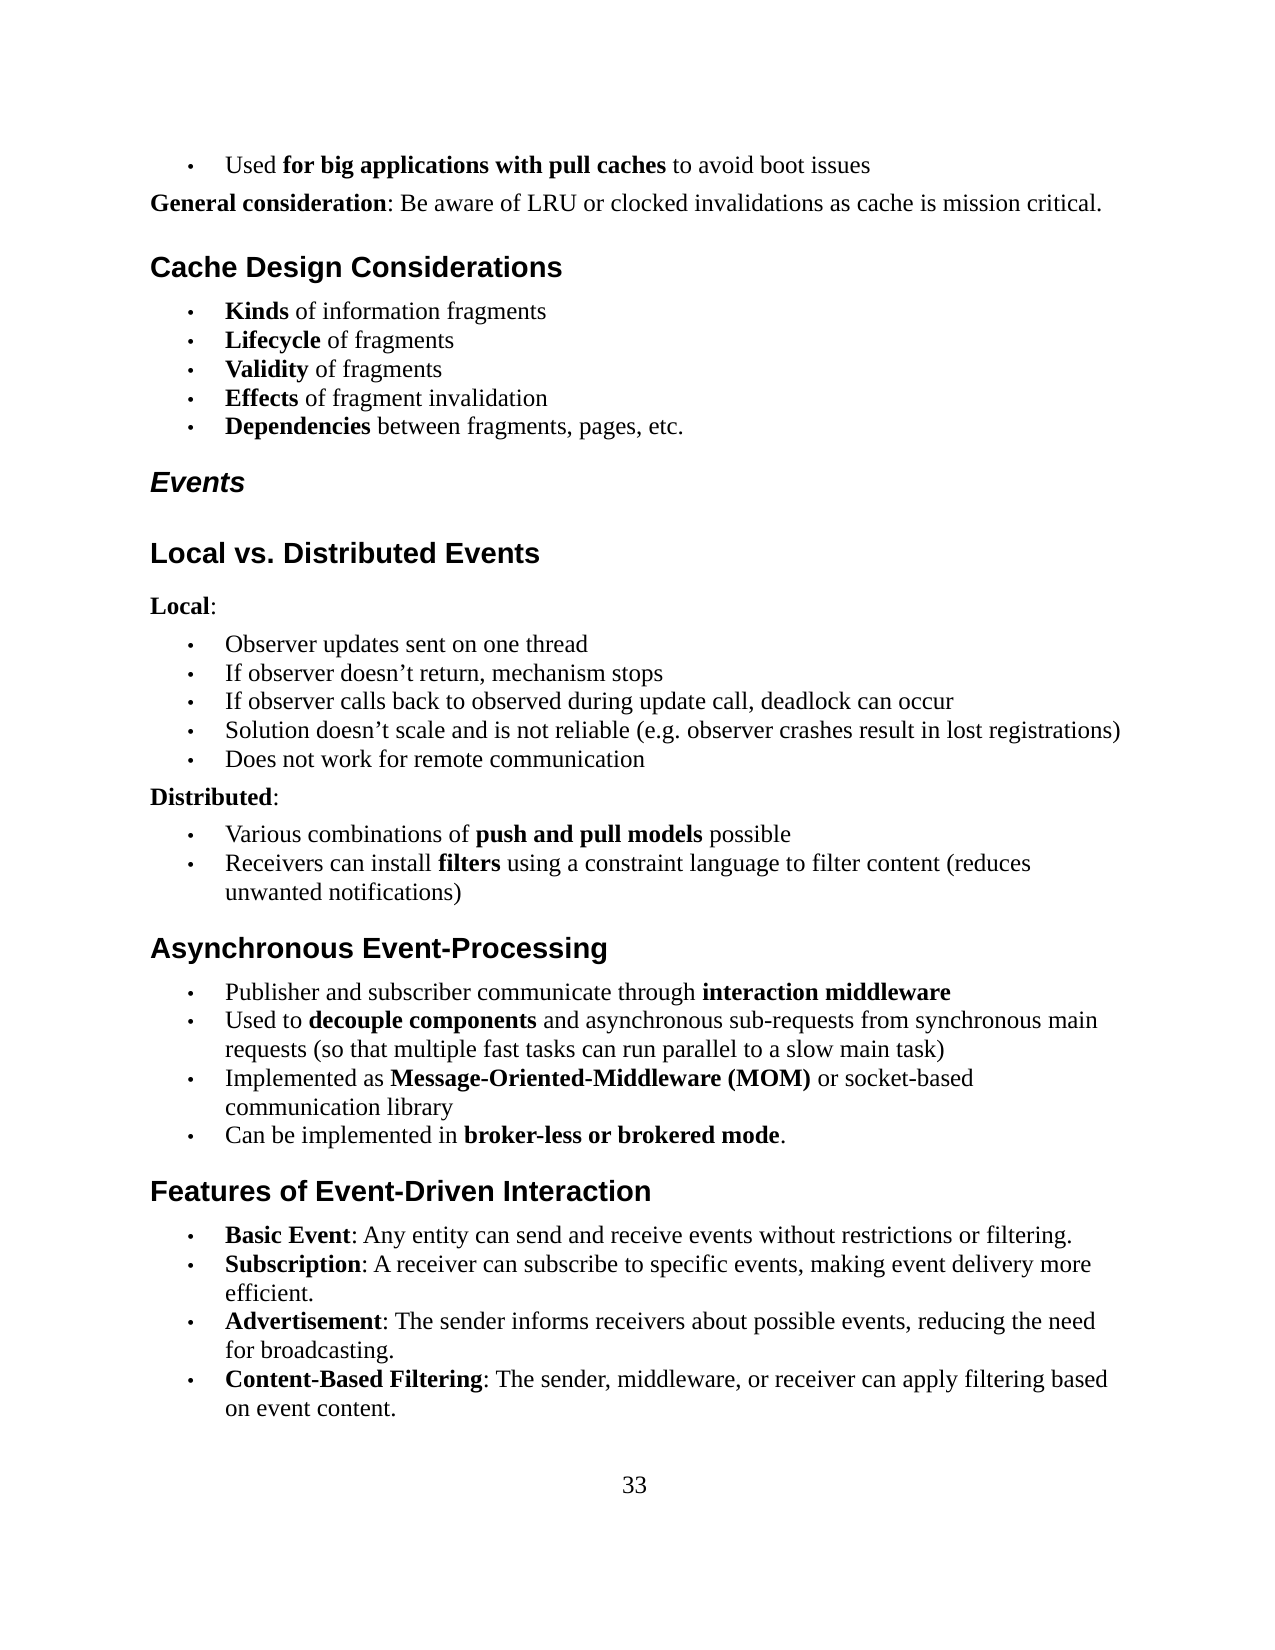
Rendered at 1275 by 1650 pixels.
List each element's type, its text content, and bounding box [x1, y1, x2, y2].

list Does not work for remote communication [187, 744, 1125, 773]
list Basic Event: Any entity can send and receive events without restrictions or filtering. [187, 1220, 1125, 1249]
subtitle Local vs. Distributed Events [150, 536, 1125, 570]
list Solution doesn’t scale and is not reliable (e.g. observer crashes result in lost registrations) [187, 715, 1125, 744]
text Distributed: [150, 782, 1125, 810]
list Can be implemented in broker-less or brokered mode. [187, 1120, 1125, 1149]
list Advertisement: The sender informs receivers about possible events, reducing the need for broadcasting. [187, 1306, 1125, 1364]
list Kinds of information fragments [187, 296, 1125, 325]
list Various combinations of push and pull models possible [187, 819, 1125, 848]
text Local: [150, 591, 1125, 620]
list Lifecycle of fragments [187, 325, 1125, 354]
list Effects of fragment invalidation [187, 383, 1125, 411]
list Validity of fragments [187, 354, 1125, 383]
list Publisher and subscriber communicate through interaction middleware [187, 977, 1125, 1005]
list Receivers can install filters using a constraint language to filter content (reduces unwanted notifications) [187, 848, 1125, 906]
list Used to decouple components and asynchronous sub-requests from synchronous main requests (so that multiple fast tasks can run parallel to a slow main task) [187, 1005, 1125, 1063]
list Used for big applications with pull caches to avoid boot issues [187, 150, 1125, 179]
list Implemented as Message-Oriented-Middleware (MOM) or socket-based communication library [187, 1063, 1125, 1120]
list If observer calls back to observed during update call, deadlock can occur [187, 686, 1125, 715]
subtitle Features of Event-Driven Interaction [150, 1174, 1125, 1208]
subtitle Cache Design Considerations [150, 250, 1125, 284]
list Dependencies between fragments, pages, etc. [187, 411, 1125, 440]
subtitle Events [150, 465, 1125, 499]
text General consideration: Be aware of LRU or clocked invalidations as cache is mission critical. [150, 188, 1125, 216]
list Content-Based Filtering: The sender, middleware, or receiver can apply filtering based on event content. [187, 1364, 1125, 1421]
subtitle Asynchronous Event-Processing [150, 931, 1125, 964]
list If observer doesn’t return, mechanism stops [187, 658, 1125, 686]
list Observer updates sent on one thread [187, 629, 1125, 658]
list Subscription: A receiver can subscribe to specific events, making event delivery more efficient. [187, 1249, 1125, 1306]
